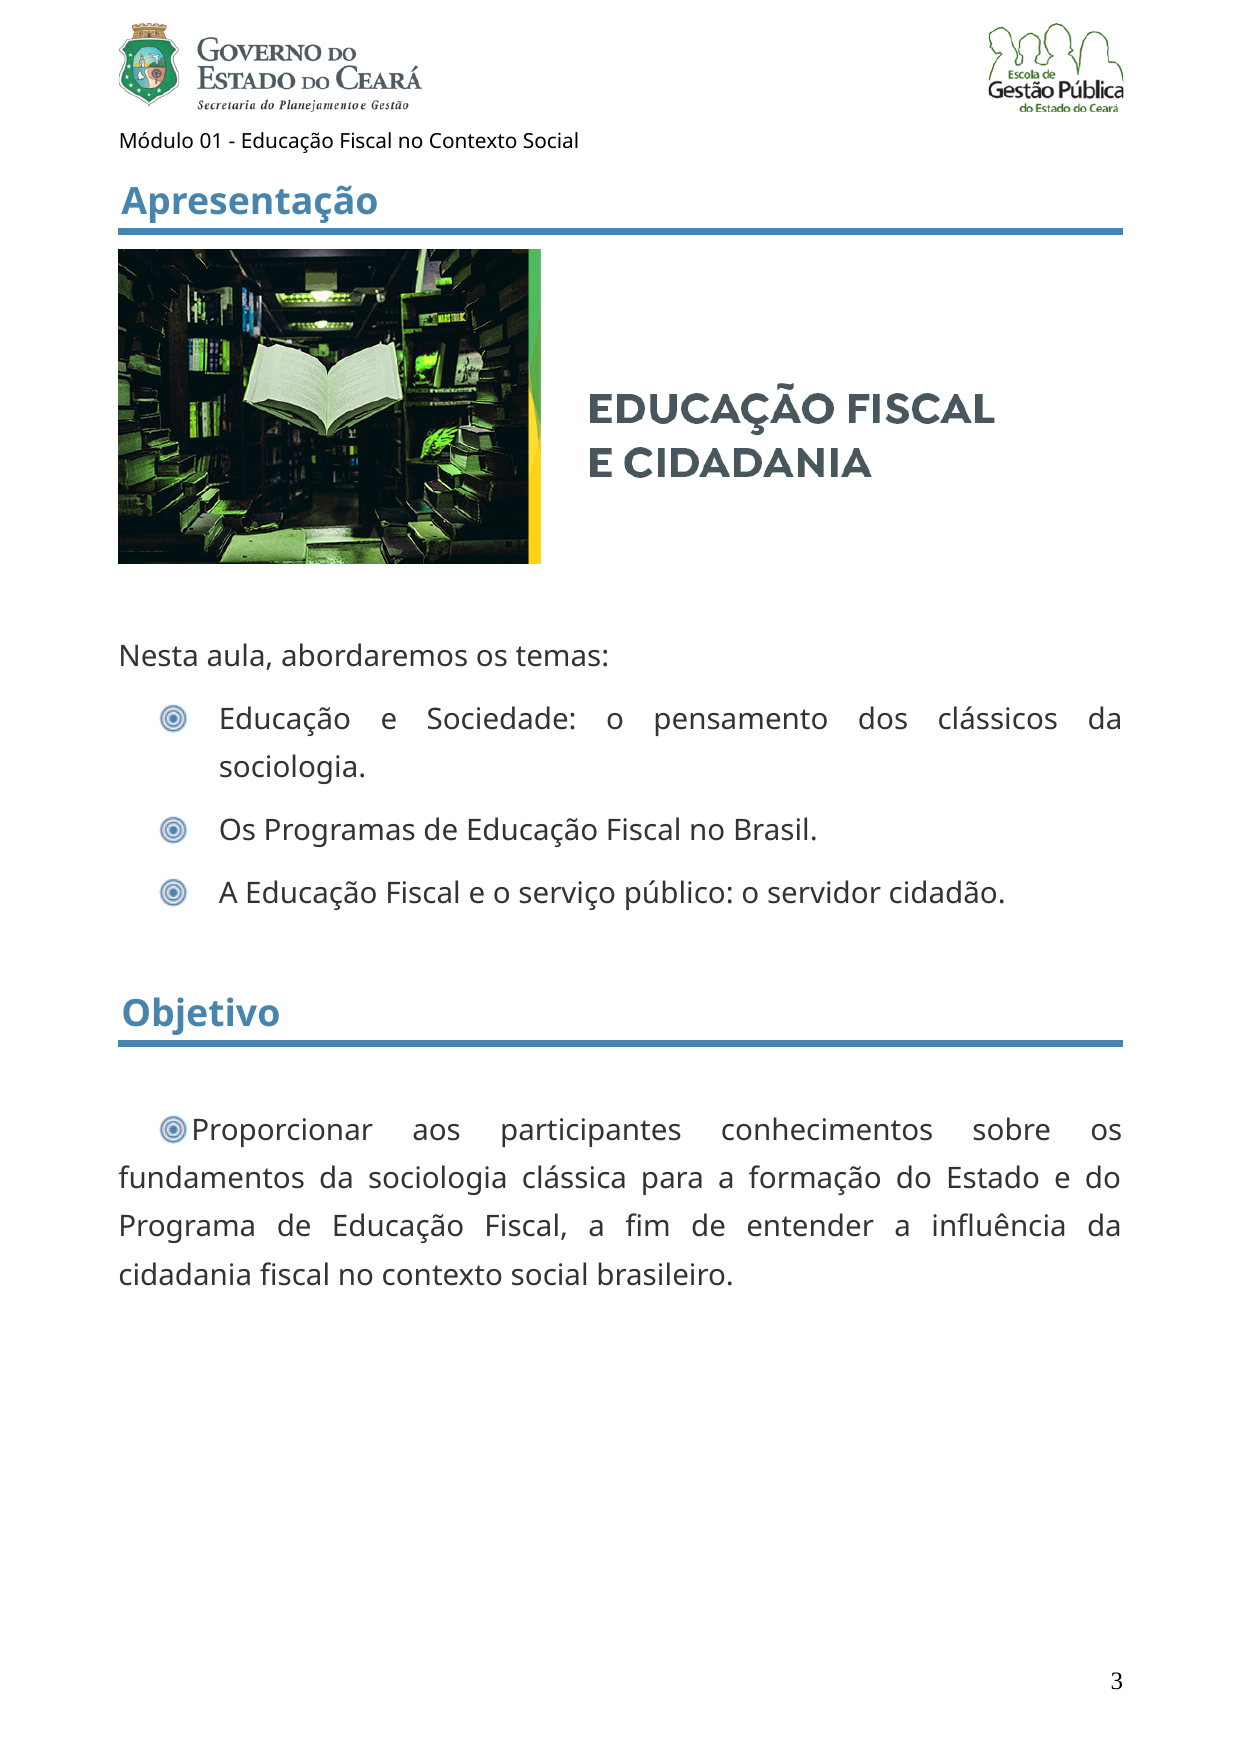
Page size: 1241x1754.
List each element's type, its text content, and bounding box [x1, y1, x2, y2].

text Proporcionar aos participantes conhecimentos sobre os fundamentos da sociologia clássica para a formação do Estado e do Programa de Educação Fiscal, a fim de entender a influência da cidadania fiscal no contexto social brasileiro. [118, 1108, 1123, 1294]
picture [156, 811, 191, 849]
picture [118, 249, 1123, 564]
list Os Programas de Educação Fiscal no Brasil. [177, 809, 1123, 849]
list Educação e Sociedade: o pensamento dos clássicos da sociologia. [177, 697, 1123, 786]
list A Educação Fiscal e o serviço público: o servidor cidadão. [177, 872, 1123, 912]
subtitle Apresentação [118, 172, 1123, 228]
text Nesta aula, abordaremos os temas: [118, 634, 1123, 675]
picture [156, 700, 191, 738]
picture [118, 23, 1124, 112]
picture [156, 874, 191, 912]
picture [156, 1110, 191, 1149]
subtitle Objetivo [118, 983, 1123, 1040]
